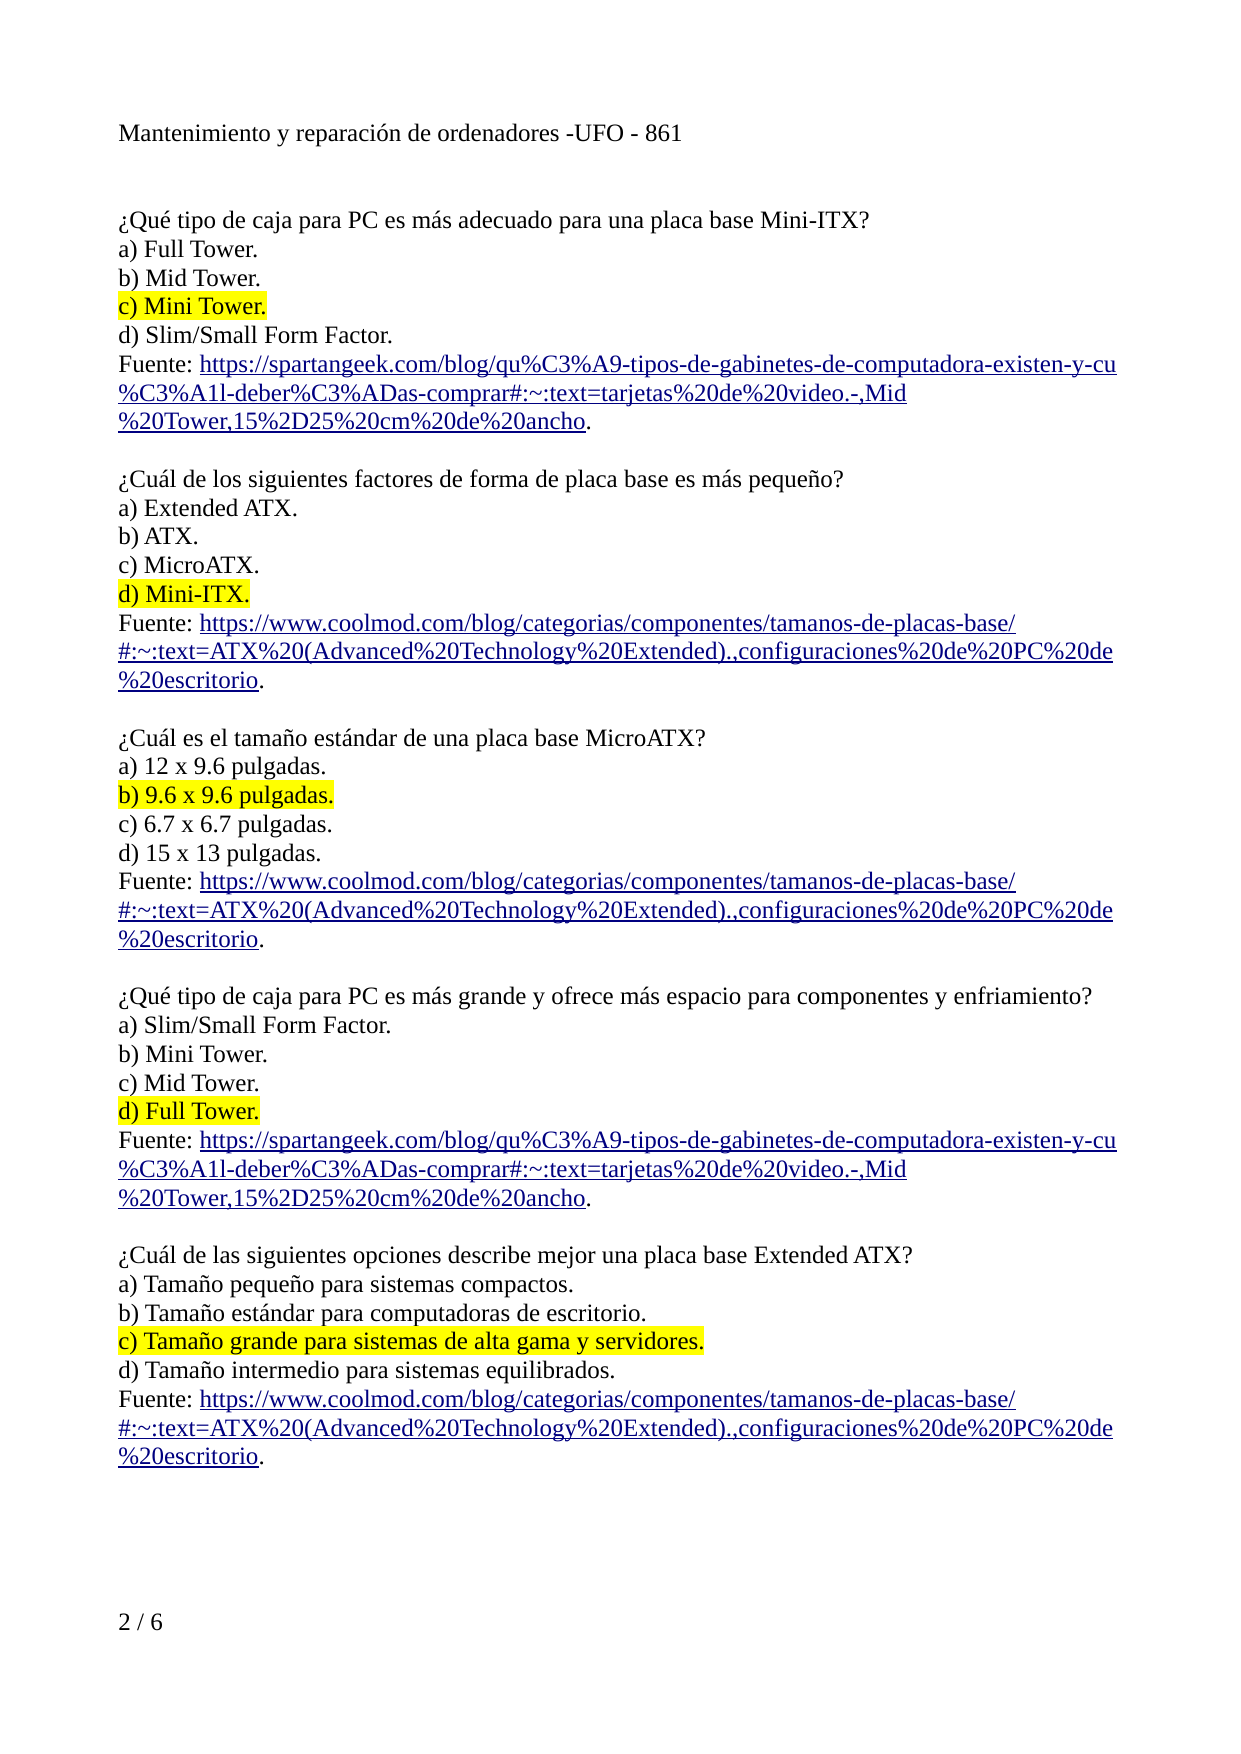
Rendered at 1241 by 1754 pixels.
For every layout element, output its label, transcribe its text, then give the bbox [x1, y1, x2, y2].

text b) ATX. [118, 521, 1122, 550]
text c) 6.7 x 6.7 pulgadas. [118, 809, 1122, 838]
text ¿Cuál es el tamaño estándar de una placa base MicroATX? [118, 723, 1122, 751]
text b) Tamaño estándar para computadoras de escritorio. [118, 1298, 1122, 1326]
text c) Tamaño grande para sistemas de alta gama y servidores. [118, 1326, 1122, 1355]
text b) Mini Tower. [118, 1039, 1122, 1068]
text a) Full Tower. [118, 234, 1122, 263]
text c) Mid Tower. [118, 1068, 1122, 1096]
text d) 15 x 13 pulgadas. [118, 838, 1122, 866]
text b) Mid Tower. [118, 263, 1122, 291]
text c) Mini Tower. [118, 291, 1122, 320]
text d) Slim/Small Form Factor. [118, 320, 1122, 349]
text Fuente: https://www.coolmod.com/blog/categorias/componentes/tamanos-de-placas-base/#:~:text=ATX%20(Advanced%20Technology%20Extended).,configuraciones%20de%20PC%20de%20escritorio. [118, 1384, 1122, 1470]
text Fuente: https://spartangeek.com/blog/qu%C3%A9-tipos-de-gabinetes-de-computadora-existen-y-cu%C3%A1l-deber%C3%ADas-comprar#:~:text=tarjetas%20de%20video.-,Mid%20Tower,15%2D25%20cm%20de%20ancho. [118, 1125, 1122, 1211]
text Fuente: https://www.coolmod.com/blog/categorias/componentes/tamanos-de-placas-base/#:~:text=ATX%20(Advanced%20Technology%20Extended).,configuraciones%20de%20PC%20de%20escritorio. [118, 866, 1122, 953]
text c) MicroATX. [118, 550, 1122, 579]
text ¿Qué tipo de caja para PC es más adecuado para una placa base Mini-ITX? [118, 205, 1122, 234]
text d) Mini-ITX. [118, 579, 1122, 608]
text d) Tamaño intermedio para sistemas equilibrados. [118, 1355, 1122, 1384]
text a) Tamaño pequeño para sistemas compactos. [118, 1269, 1122, 1298]
text a) 12 x 9.6 pulgadas. [118, 751, 1122, 780]
text a) Extended ATX. [118, 493, 1122, 521]
text Fuente: https://spartangeek.com/blog/qu%C3%A9-tipos-de-gabinetes-de-computadora-existen-y-cu%C3%A1l-deber%C3%ADas-comprar#:~:text=tarjetas%20de%20video.-,Mid%20Tower,15%2D25%20cm%20de%20ancho. [118, 349, 1122, 435]
text ¿Cuál de los siguientes factores de forma de placa base es más pequeño? [118, 464, 1122, 493]
text ¿Qué tipo de caja para PC es más grande y ofrece más espacio para componentes y enfriamiento? [118, 981, 1122, 1010]
text d) Full Tower. [118, 1096, 1122, 1125]
text Fuente: https://www.coolmod.com/blog/categorias/componentes/tamanos-de-placas-base/#:~:text=ATX%20(Advanced%20Technology%20Extended).,configuraciones%20de%20PC%20de%20escritorio. [118, 608, 1122, 694]
text b) 9.6 x 9.6 pulgadas. [118, 780, 1122, 809]
text ¿Cuál de las siguientes opciones describe mejor una placa base Extended ATX? [118, 1240, 1122, 1269]
text a) Slim/Small Form Factor. [118, 1010, 1122, 1039]
